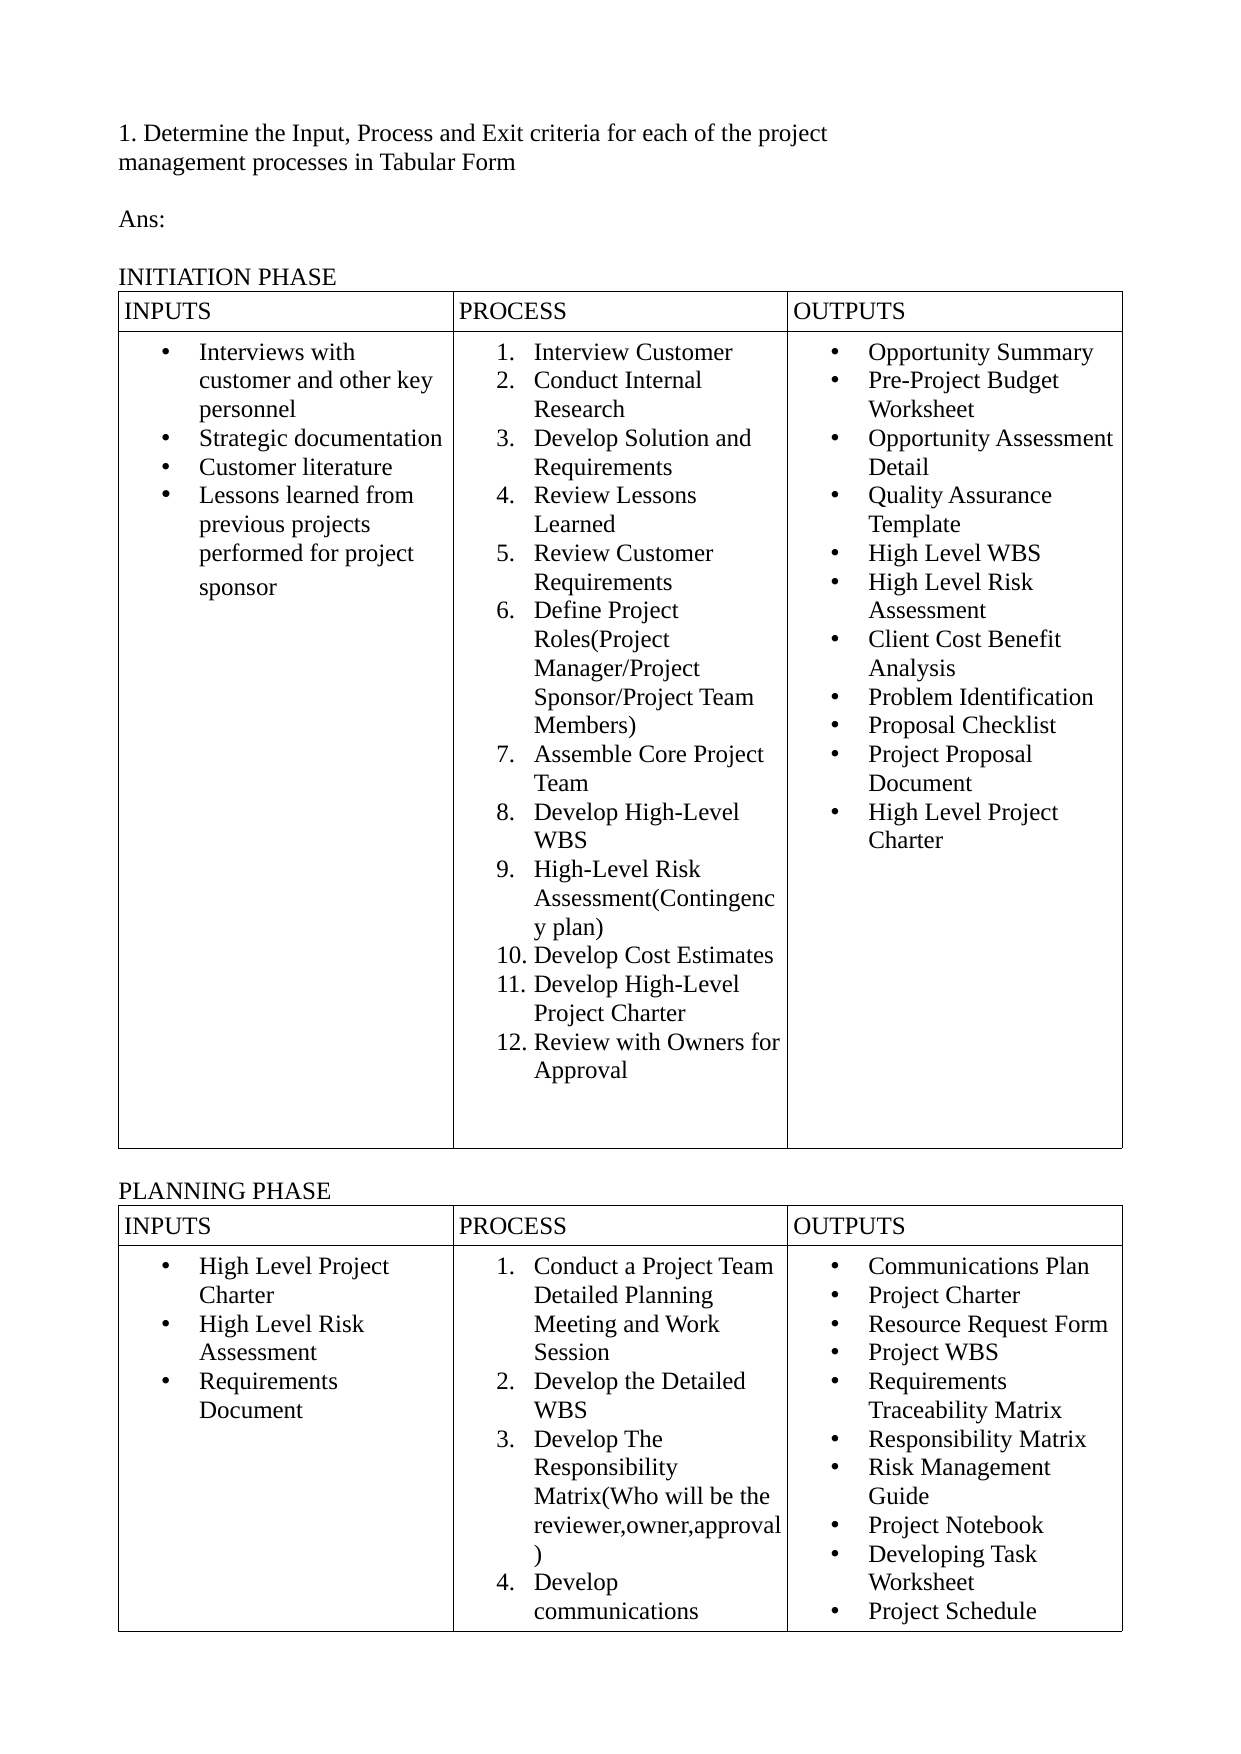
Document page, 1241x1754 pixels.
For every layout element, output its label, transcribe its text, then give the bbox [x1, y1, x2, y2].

table_cell Interviews with customer and other key personnel Strategic documentation Customer literature Lessons learned from previous projects performed for project sponsor [119, 332, 453, 1147]
text management processes in Tabular Form [118, 147, 1122, 176]
text PLANNING PHASE [118, 1176, 1122, 1205]
table_header INPUTS [119, 1206, 453, 1245]
table_cell High Level Project Charter High Level Risk Assessment Requirements Document [119, 1246, 453, 1631]
text INITIATION PHASE [118, 262, 1122, 291]
table_cell Conduct a Project Team Detailed Planning Meeting and Work Session Develop the Detailed WBS Develop The Responsibility Matrix(Who will be the reviewer,owner,approval) Develop communications plan(reporting,documentation) Risk Assessment and Management Planning Define the HR skill requirement Schedule preperation(task estimates,sequence tasks) Develop cost management plan Determine quality policy(Checklists,reviews) Project procurement management Obtain communication management plan approval Finalize project charter Conduct management review with owner Develop baselines [454, 1246, 787, 1631]
text 1. Determine the Input, Process and Exit criteria for each of the project [118, 118, 1122, 147]
table_cell Interview Customer Conduct Internal Research Develop Solution and Requirements Review Lessons Learned Review Customer Requirements Define Project Roles(Project Manager/Project Sponsor/Project Team Members) Assemble Core Project Team Develop High-Level WBS High-Level Risk Assessment(Contingency plan) Develop Cost Estimates Develop High-Level Project Charter Review with Owners for Approval [454, 332, 787, 1147]
table_cell Opportunity Summary Pre-Project Budget Worksheet Opportunity Assessment Detail Quality Assurance Template High Level WBS High Level Risk Assessment Client Cost Benefit Analysis Problem Identification Proposal Checklist Project Proposal Document High Level Project Charter [788, 332, 1122, 1147]
table_header PROCESS [454, 292, 787, 331]
table_header PROCESS [454, 1206, 787, 1245]
table_cell Communications Plan Project Charter Resource Request Form Project WBS Requirements Traceability Matrix Responsibility Matrix Risk Management Guide Project Notebook Developing Task Worksheet Project Schedule [788, 1246, 1122, 1631]
text Ans: [118, 204, 1122, 233]
table_header OUTPUTS [788, 1206, 1122, 1245]
table_header INPUTS [119, 292, 453, 331]
table_header OUTPUTS [788, 292, 1122, 331]
